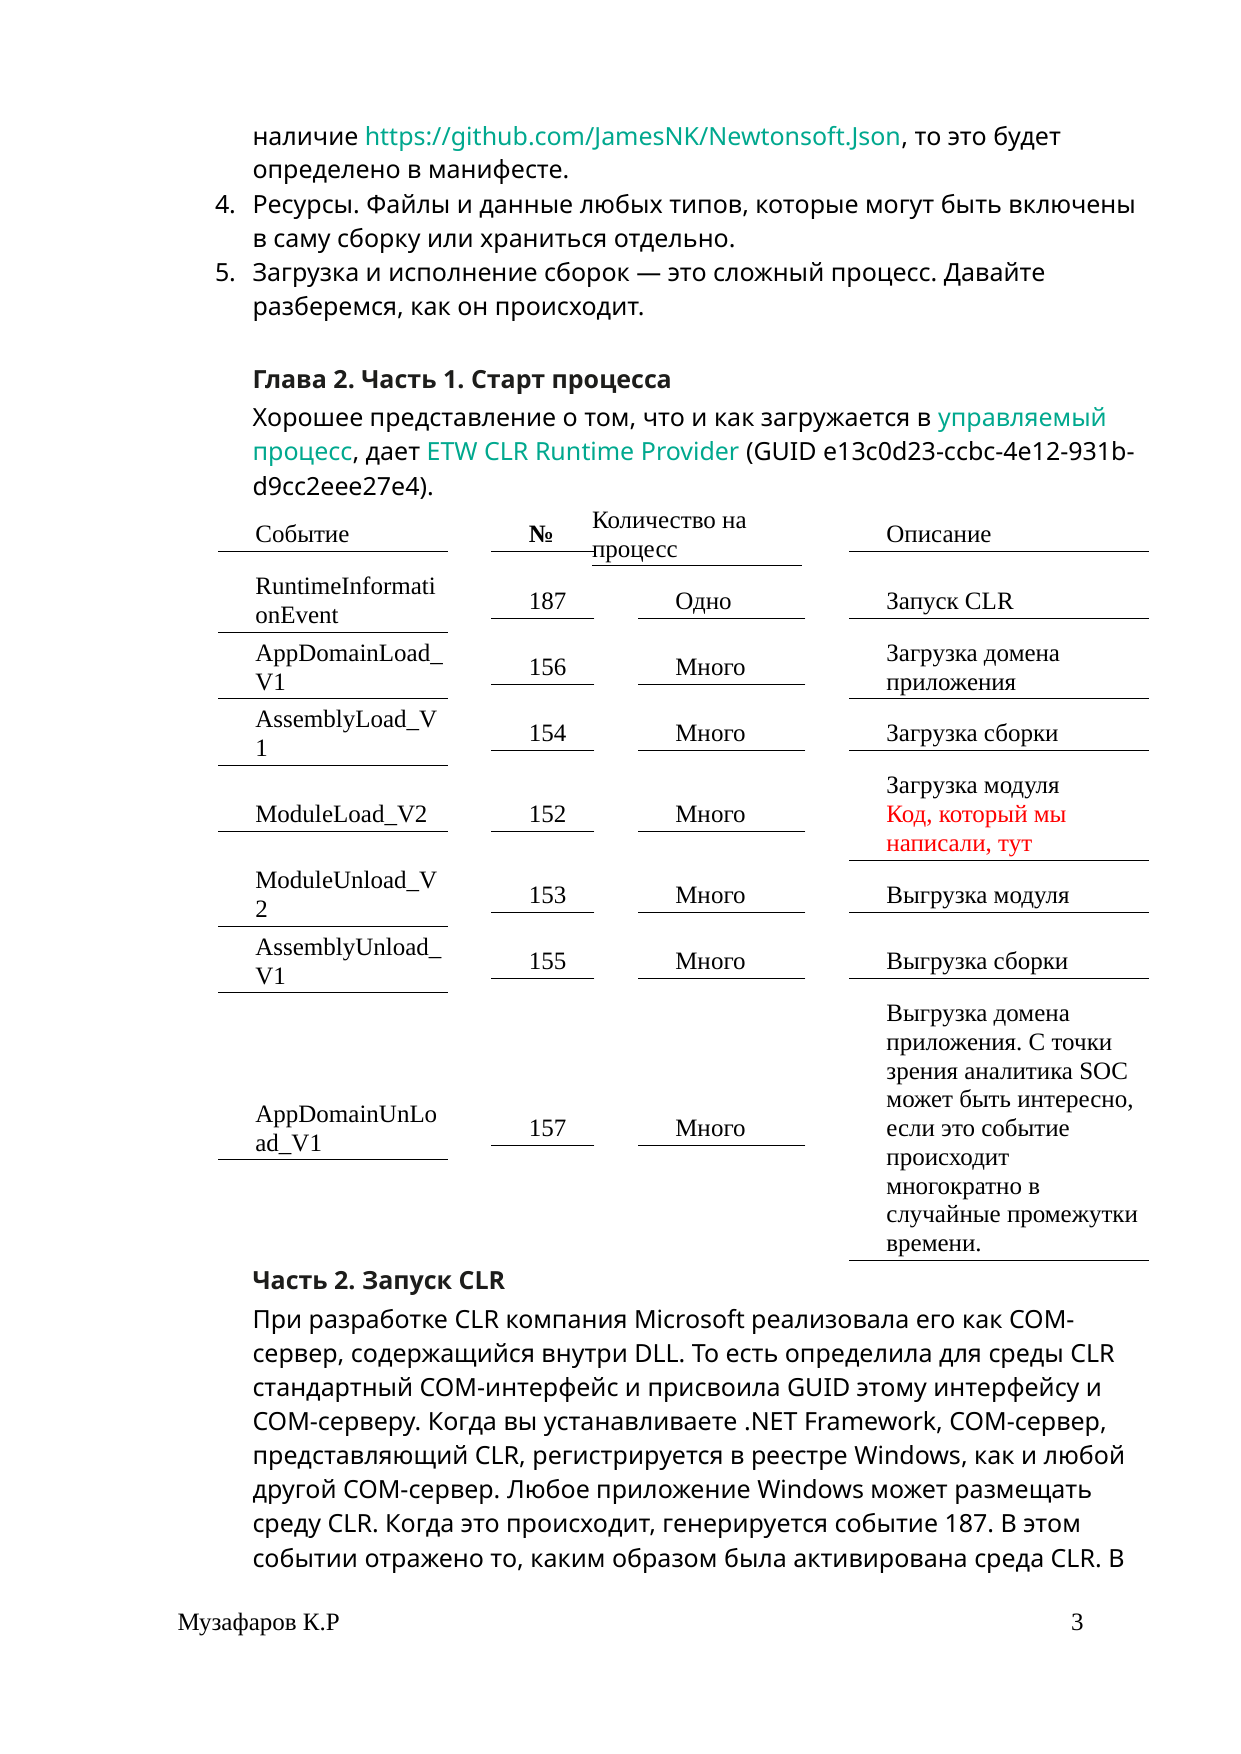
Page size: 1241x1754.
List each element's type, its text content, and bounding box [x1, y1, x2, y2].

table_header Описание [808, 502, 1152, 568]
subtitle Часть 2. Запуск CLR [215, 1263, 1152, 1297]
table_cell AppDomainUnLoad_V1 [177, 995, 451, 1263]
table_cell AssemblyUnload_V1 [177, 929, 451, 995]
table_cell 157 [451, 995, 597, 1263]
table_cell Загрузка домена приложения [808, 635, 1152, 701]
table_cell 153 [451, 863, 597, 929]
table_header Событие [177, 502, 451, 568]
list Загрузка и исполнение сборок — это сложный процесс. Давайте разберемся, как он происходит. [215, 254, 1152, 322]
table_cell Одно [597, 569, 808, 635]
table_cell Много [597, 863, 808, 929]
table_cell 152 [451, 768, 597, 863]
list При разработке CLR компания Microsoft реализовала его как COM-сервер, содержащийся внутри DLL. То есть определила для среды CLR стандартный COM-интерфейс и присвоила GUID этому интерфейсу и COM-серверу. Когда вы устанавливаете .NET Framework, COM-сервер, представляющий CLR, регистрируется в реестре Windows, как и любой другой COM-сервер. Любое приложение Windows может размещать среду CLR. Когда это происходит, генерируется событие 187. В этом событии отражено то, каким образом была активирована среда CLR. В [215, 1302, 1152, 1574]
list наличие https://github.com/JamesNK/Newtonsoft.Json, то это будет определено в манифесте. [215, 118, 1152, 186]
list Ресурсы. Файлы и данные любых типов, которые могут быть включены в саму сборку или храниться отдельно. [215, 186, 1152, 254]
table_cell 154 [451, 701, 597, 768]
table_cell Запуск CLR [808, 569, 1152, 635]
table_header № [451, 502, 597, 568]
table_cell Выгрузка сборки [808, 929, 1152, 995]
table_cell Выгрузка домена приложения. С точки зрения аналитика SOC может быть интересно, если это событие происходит многократно в случайные промежутки времени. [808, 995, 1152, 1263]
table_header Количество на процесс [597, 502, 808, 568]
list Хорошее представление о том, что и как загружается в управляемый процесс, дает ETW CLR Runtime Provider (GUID e13c0d23-ccbc-4e12-931b-d9cc2eee27e4). [215, 400, 1152, 502]
table_cell AppDomainLoad_V1 [177, 635, 451, 701]
table_cell 156 [451, 635, 597, 701]
table_cell 187 [451, 569, 597, 635]
table_cell AssemblyLoad_V1 [177, 701, 451, 768]
table_cell Выгрузка модуля [808, 863, 1152, 929]
table_cell Много [597, 635, 808, 701]
table_cell 155 [451, 929, 597, 995]
subtitle Глава 2. Часть 1. Старт процесса [215, 361, 1152, 395]
table_cell Загрузка модуля Код, который мы написали, тут [808, 768, 1152, 863]
table_cell ModuleLoad_V2 [177, 768, 451, 863]
table_cell RuntimeInformationEvent [177, 569, 451, 635]
table_cell Много [597, 929, 808, 995]
table_cell Много [597, 768, 808, 863]
table_cell Много [597, 701, 808, 768]
table_cell Много [597, 995, 808, 1263]
table_cell ModuleUnload_V2 [177, 863, 451, 929]
table_cell Загрузка сборки [808, 701, 1152, 768]
